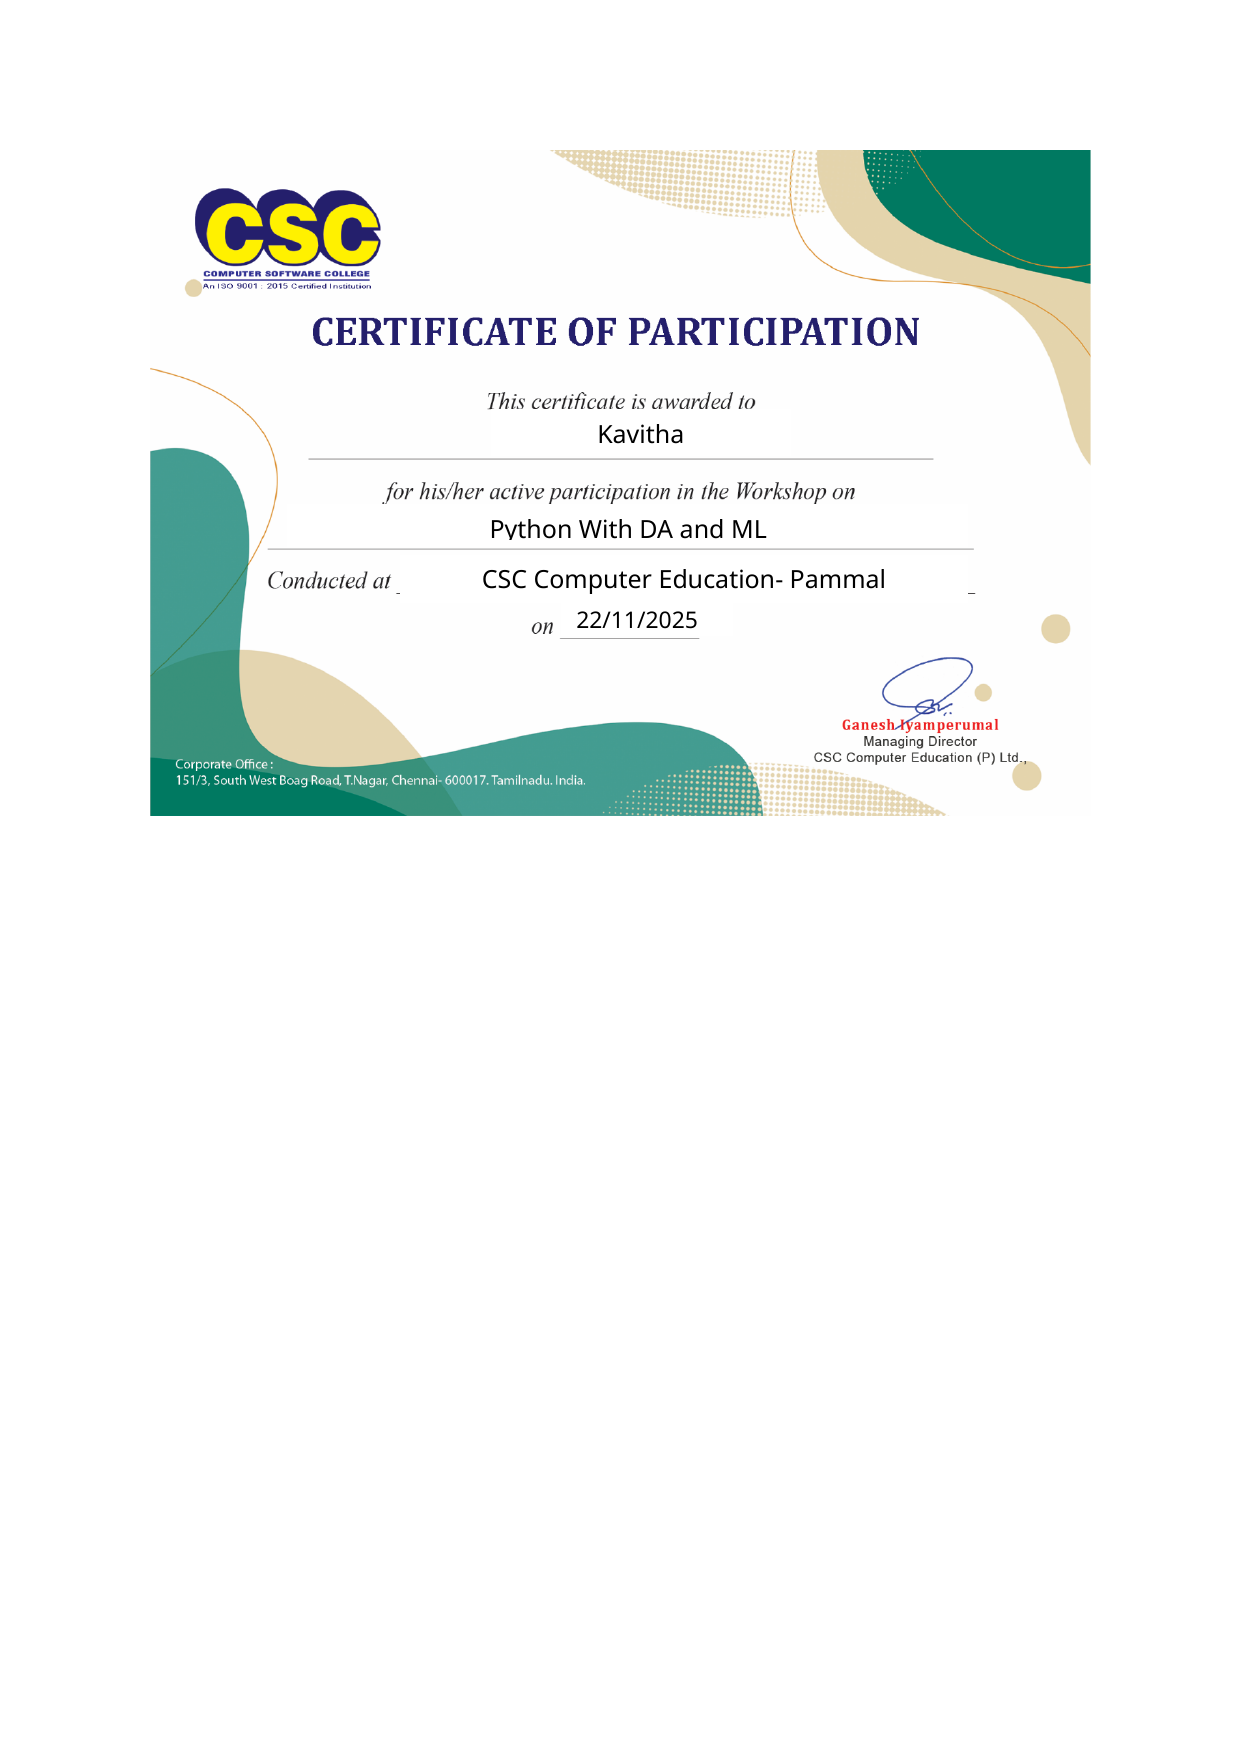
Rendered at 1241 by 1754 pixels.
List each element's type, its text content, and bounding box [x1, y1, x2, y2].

text Kavitha [506, 417, 776, 449]
text CSC Computer Education- Pammal [415, 562, 953, 595]
text 22/11/2025 [576, 604, 718, 628]
text Python With DA and ML [302, 511, 953, 539]
